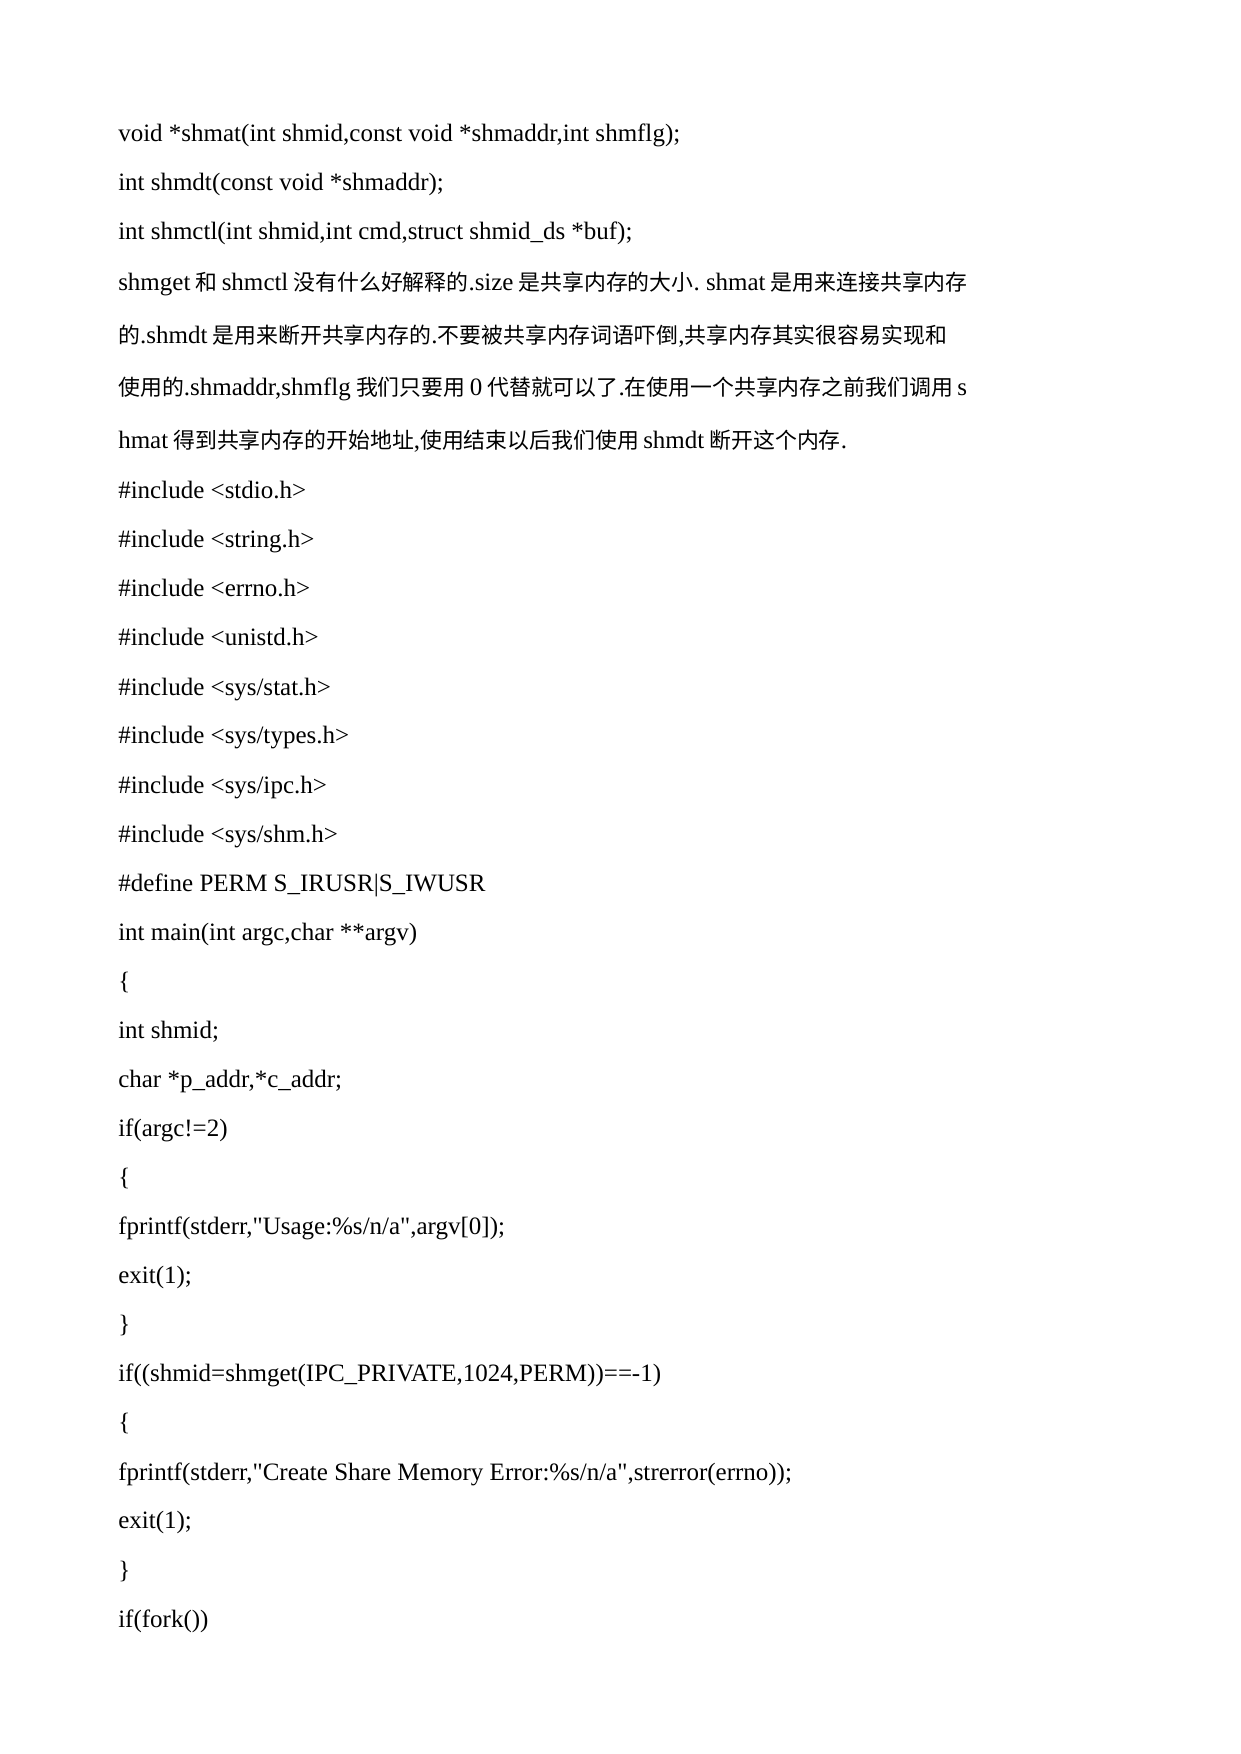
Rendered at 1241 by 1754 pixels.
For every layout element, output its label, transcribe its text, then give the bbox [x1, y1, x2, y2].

text exit(1); [118, 1506, 1122, 1534]
text int main(int argc,char **argv) [118, 917, 1122, 946]
text #include <sys/shm.h> [118, 819, 1122, 847]
text int shmctl(int shmid,int cmd,struct shmid_ds *buf); [118, 216, 1122, 245]
text if((shmid=shmget(IPC_PRIVATE,1024,PERM))==-1) [118, 1358, 1122, 1387]
text char *p_addr,*c_addr; [118, 1064, 1122, 1093]
text #include <stdio.h> [118, 475, 1122, 504]
text if(argc!=2) [118, 1113, 1122, 1142]
text #define PERM S_IRUSR|S_IWUSR [118, 868, 1122, 897]
text #include <sys/ipc.h> [118, 770, 1122, 798]
text } [118, 1555, 1122, 1583]
text exit(1); [118, 1260, 1122, 1289]
text #include <sys/types.h> [118, 721, 1122, 749]
text shmget和shmctl没有什么好解释的.size是共享内存的大小. shmat是用来连接共享内存 [118, 265, 1122, 297]
text int shmdt(const void *shmaddr); [118, 167, 1122, 196]
text #include <string.h> [118, 524, 1122, 553]
text { [118, 1407, 1122, 1436]
text { [118, 1162, 1122, 1191]
text #include <errno.h> [118, 573, 1122, 602]
text #include <unistd.h> [118, 622, 1122, 651]
text fprintf(stderr,"Usage:%s/n/a",argv[0]); [118, 1211, 1122, 1240]
text } [118, 1309, 1122, 1338]
text { [118, 966, 1122, 995]
text #include <sys/stat.h> [118, 672, 1122, 700]
text 的.shmdt是用来断开共享内存的.不要被共享内存词语吓倒,共享内存其实很容易实现和 [118, 318, 1122, 349]
text int shmid; [118, 1015, 1122, 1044]
text fprintf(stderr,"Create Share Memory Error:%s/n/a",strerror(errno)); [118, 1457, 1122, 1485]
text void *shmat(int shmid,const void *shmaddr,int shmflg); [118, 118, 1122, 147]
text if(fork()) [118, 1604, 1122, 1632]
text 使用的.shmaddr,shmflg我们只要用0代替就可以了.在使用一个共享内存之前我们调用s [118, 370, 1122, 402]
text hmat得到共享内存的开始地址,使用结束以后我们使用shmdt断开这个内存. [118, 423, 1122, 454]
